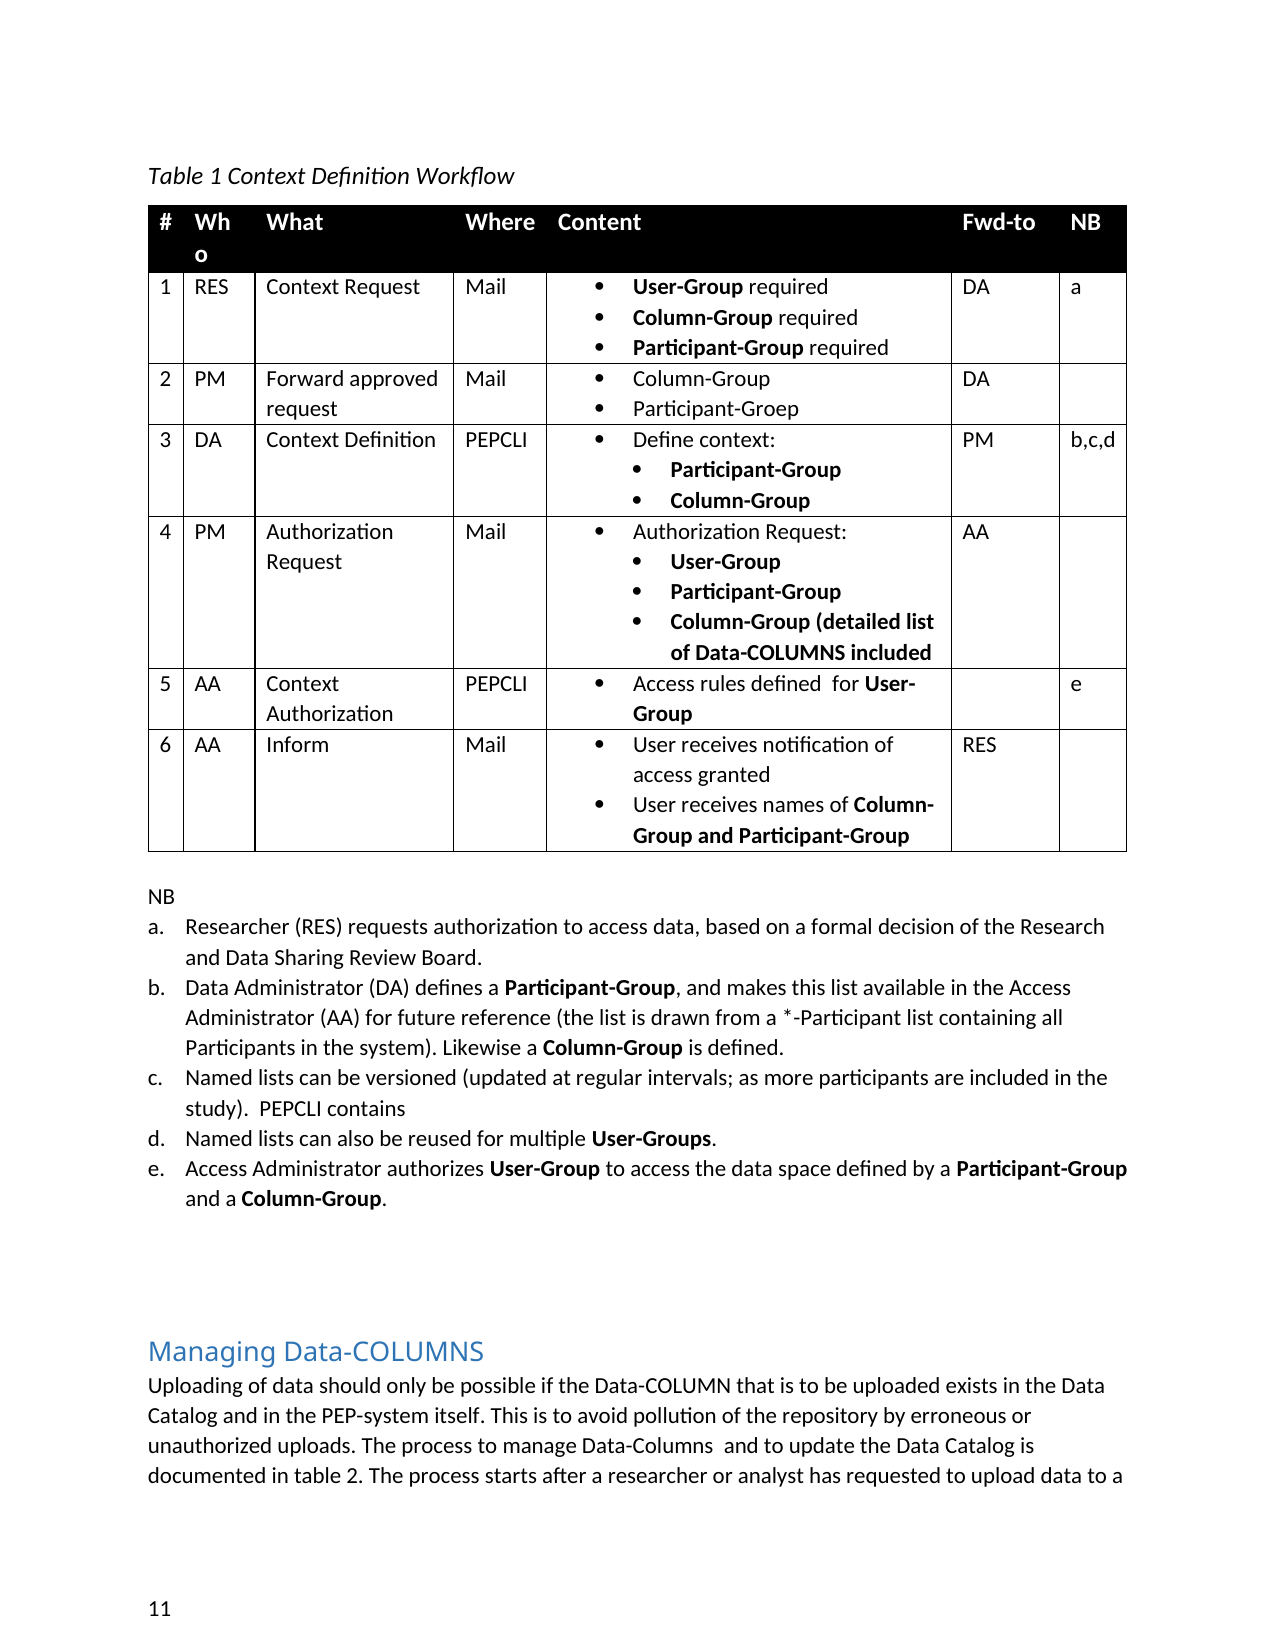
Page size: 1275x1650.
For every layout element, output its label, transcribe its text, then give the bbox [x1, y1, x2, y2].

table_cell Define context: Participant-Group Column-Group [547, 425, 951, 516]
table_cell 6 [149, 730, 183, 851]
table_cell AA [952, 517, 1059, 668]
list Named lists can also be reused for multiple User-Groups. [148, 1124, 1127, 1152]
table_cell AA [184, 730, 254, 851]
table_cell ‍2 [149, 364, 183, 424]
table_header Content [547, 206, 951, 271]
table_cell DA [952, 273, 1059, 363]
table_cell b,c,d [1060, 425, 1126, 516]
table_cell PEPCLI [454, 669, 546, 729]
table_cell PM [184, 364, 254, 424]
table_cell a [1060, 273, 1126, 363]
table_cell User receives notification of access granted User receives names of Column-Group and Participant-Group [547, 730, 951, 851]
table_cell [1060, 730, 1126, 851]
table_cell PEPCLI [454, 425, 546, 516]
table_header Who [184, 206, 254, 271]
table_cell Mail [454, 517, 546, 668]
table_cell [1060, 517, 1126, 668]
text Table 1 Context Definition Workflow [148, 160, 1127, 191]
table_cell RES [952, 730, 1059, 851]
text NB [148, 882, 1127, 910]
table_cell Mail [454, 364, 546, 424]
subtitle Managing Data-COLUMNS [148, 1332, 1127, 1369]
table_cell PM [952, 425, 1059, 516]
table_cell Forward approved request [256, 364, 453, 424]
table_cell User-Group required Column-Group required Participant-Group required [547, 273, 951, 363]
table_header Fwd-to [952, 206, 1059, 271]
table_cell [1060, 364, 1126, 424]
table_cell Access rules defined for User-Group [547, 669, 951, 729]
table_cell Mail [454, 273, 546, 363]
table_cell [952, 669, 1059, 729]
table_cell DA [952, 364, 1059, 424]
table_cell Authorization Request [256, 517, 453, 668]
table_header What [256, 206, 453, 271]
table_cell 5 [149, 669, 183, 729]
list Access Administrator authorizes User-Group to access the data space defined by a Participant-Group and a Column-Group. [148, 1154, 1127, 1212]
table_cell PM [184, 517, 254, 668]
table_header Where [454, 206, 546, 271]
table_cell RES [184, 273, 254, 363]
list Data Administrator (DA) defines a Participant-Group, and makes this list available in the Access Administrator (AA) for future reference (the list is drawn from a *-Participant list containing all Participants in the system). Likewise a Column-Group is defined. [148, 973, 1127, 1061]
table_cell e [1060, 669, 1126, 729]
table_cell Column-Group Participant-Groep [547, 364, 951, 424]
table_cell 4 [149, 517, 183, 668]
list Named lists can be versioned (updated at regular intervals; as more participants are included in the study). PEPCLI contains [148, 1063, 1127, 1122]
table_cell Inform [256, 730, 453, 851]
table_cell Authorization Request: User-Group Participant-Group Column-Group (detailed list of Data-COLUMNS included [547, 517, 951, 668]
table_cell Mail [454, 730, 546, 851]
table_cell Context Authorization [256, 669, 453, 729]
table_cell DA [184, 425, 254, 516]
table_cell Context Request [256, 273, 453, 363]
list Researcher (RES) requests authorization to access data, based on a formal decision of the Research and Data Sharing Review Board. [148, 912, 1127, 971]
text Uploading of data should only be possible if the Data-COLUMN that is to be uploaded exists in the Data Catalog and in the PEP-system itself. This is to avoid pollution of the repository by erroneous or unauthorized uploads. The process to manage Data-Columns and to update the Data Catalog is documented in table 2. The process starts after a researcher or analyst has requested to upload data to a [148, 1371, 1127, 1489]
table_cell AA [184, 669, 254, 729]
table_cell Context Definition [256, 425, 453, 516]
table_header # [149, 206, 183, 271]
table_cell 1 [149, 273, 183, 363]
table_header NB [1060, 206, 1126, 271]
table_cell 3 [149, 425, 183, 516]
